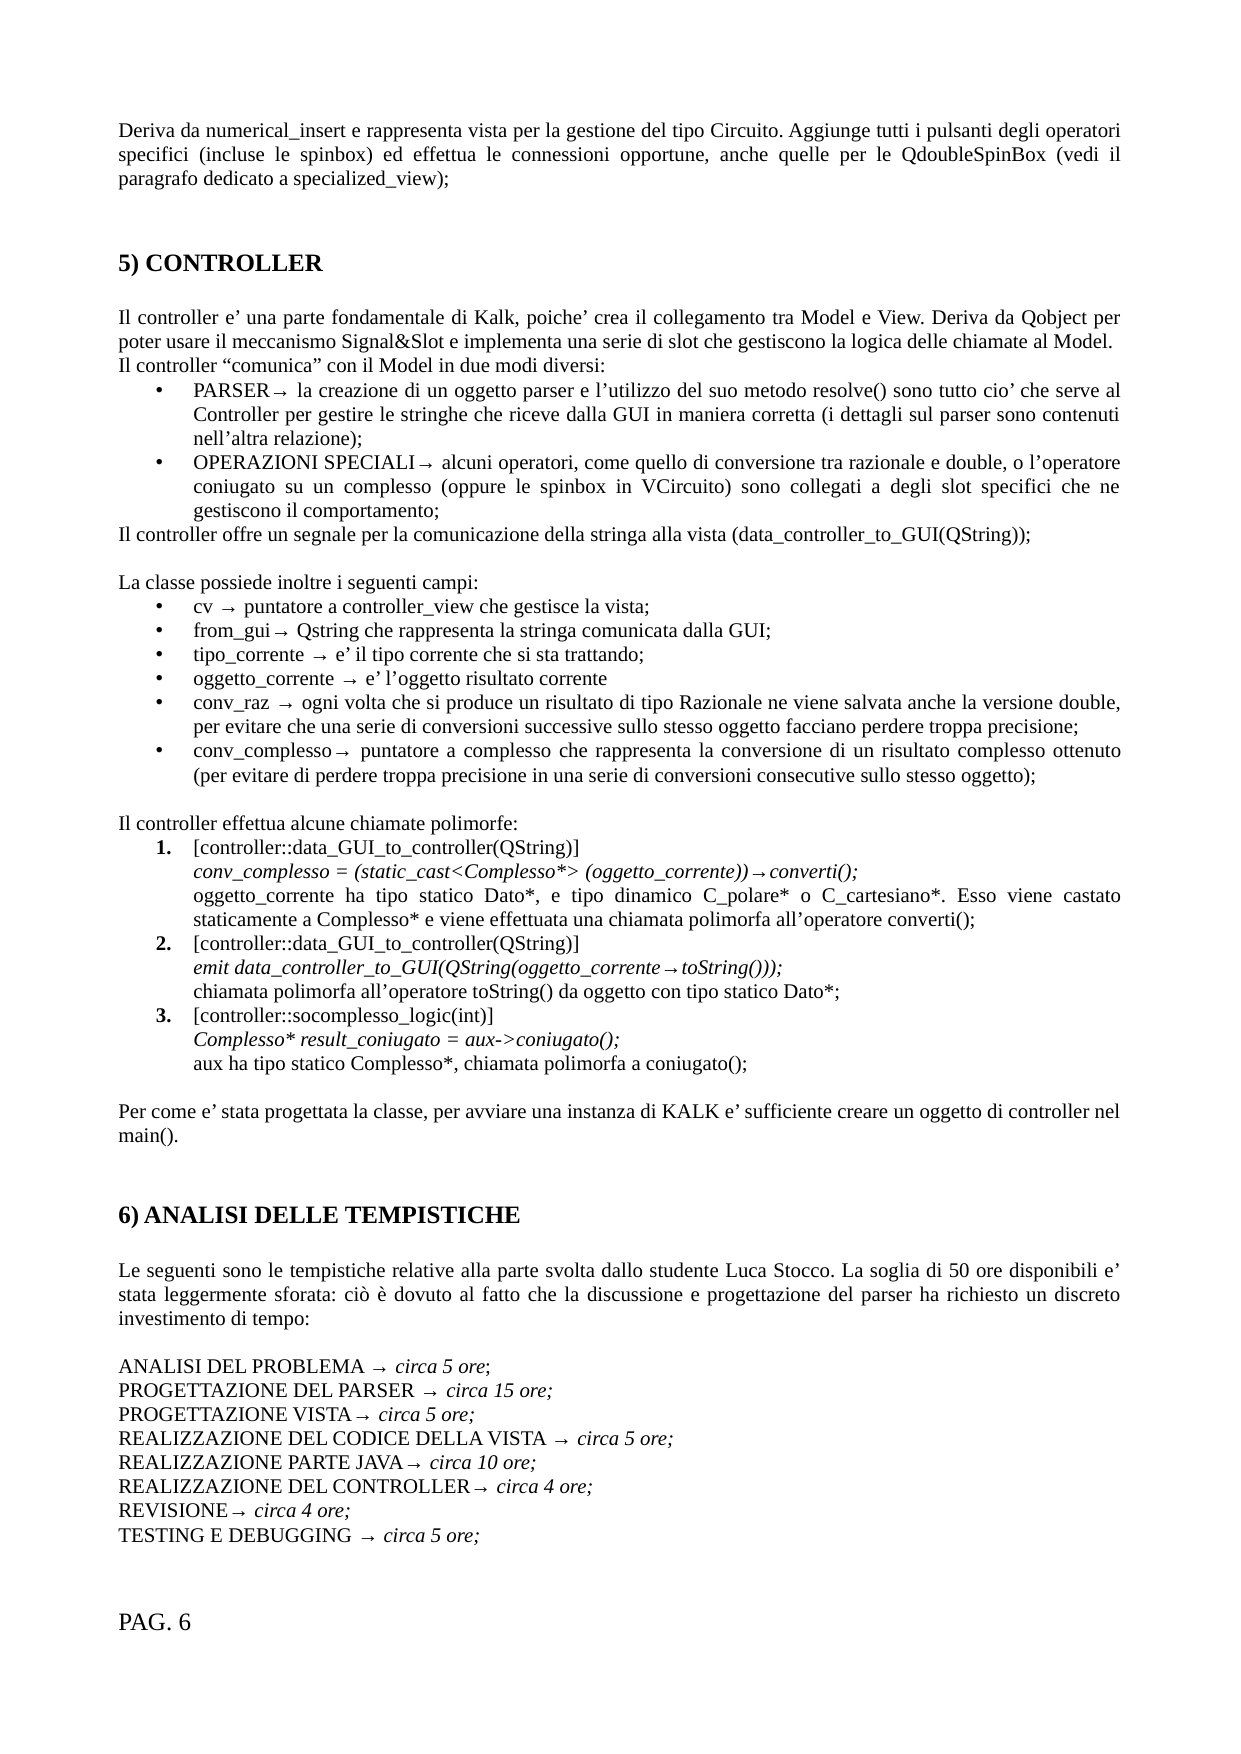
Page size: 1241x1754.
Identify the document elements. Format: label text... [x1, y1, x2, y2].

list chiamata polimorfa all’operatore toString() da oggetto con tipo statico Dato*; [156, 979, 1122, 1003]
text TESTING E DEBUGGING → circa 5 ore; [118, 1522, 1122, 1547]
list [controller::socomplesso_logic(int)] [156, 1003, 1122, 1027]
text REALIZZAZIONE DEL CODICE DELLA VISTA → circa 5 ore; [118, 1426, 1122, 1450]
text 5) CONTROLLER [118, 248, 1122, 277]
text PROGETTAZIONE VISTA→ circa 5 ore; [118, 1402, 1122, 1426]
text Il controller “comunica” con il Model in due modi diversi: [118, 353, 1122, 377]
list PARSER→ la creazione di un oggetto parser e l’utilizzo del suo metodo resolve() sono tutto cio’ che serve al Controller per gestire le stringhe che riceve dalla GUI in maniera corretta (i dettagli sul parser sono contenuti nell’altra relazione); [156, 377, 1122, 450]
list oggetto_corrente → e’ l’oggetto risultato corrente [156, 666, 1122, 690]
text REALIZZAZIONE PARTE JAVA→ circa 10 ore; [118, 1450, 1122, 1474]
text REVISIONE→ circa 4 ore; [118, 1498, 1122, 1522]
list conv_complesso = (static_cast<Complesso*> (oggetto_corrente))→converti(); [156, 859, 1122, 883]
text Per come e’ stata progettata la classe, per avviare una instanza di KALK e’ sufficiente creare un oggetto di controller nel main(). [118, 1099, 1122, 1147]
text ANALISI DEL PROBLEMA → circa 5 ore; [118, 1354, 1122, 1378]
list aux ha tipo statico Complesso*, chiamata polimorfa a coniugato(); [156, 1051, 1122, 1075]
list conv_complesso→ puntatore a complesso che rappresenta la conversione di un risultato complesso ottenuto (per evitare di perdere troppa precisione in una serie di conversioni consecutive sullo stesso oggetto); [156, 738, 1122, 787]
text REALIZZAZIONE DEL CONTROLLER→ circa 4 ore; [118, 1474, 1122, 1498]
text La classe possiede inoltre i seguenti campi: [118, 570, 1122, 594]
text 6) ANALISI DELLE TEMPISTICHE [118, 1200, 1122, 1229]
list conv_raz → ogni volta che si produce un risultato di tipo Razionale ne viene salvata anche la versione double, per evitare che una serie di conversioni successive sullo stesso oggetto facciano perdere troppa precisione; [156, 690, 1122, 738]
text Le seguenti sono le tempistiche relative alla parte svolta dallo studente Luca Stocco. La soglia di 50 ore disponibili e’ stata leggermente sforata: ciò è dovuto al fatto che la discussione e progettazione del parser ha richiesto un discreto investimento di tempo: [118, 1258, 1122, 1330]
list tipo_corrente → e’ il tipo corrente che si sta trattando; [156, 642, 1122, 666]
text Deriva da numerical_insert e rappresenta vista per la gestione del tipo Circuito. Aggiunge tutti i pulsanti degli operatori specifici (incluse le spinbox) ed effettua le connessioni opportune, anche quelle per le QdoubleSpinBox (vedi il paragrafo dedicato a specialized_view); [118, 118, 1122, 190]
text Il controller effettua alcune chiamate polimorfe: [118, 811, 1122, 835]
text PROGETTAZIONE DEL PARSER → circa 15 ore; [118, 1378, 1122, 1402]
list [controller::data_GUI_to_controller(QString)] [156, 835, 1122, 859]
list [controller::data_GUI_to_controller(QString)] [156, 931, 1122, 955]
list OPERAZIONI SPECIALI→ alcuni operatori, come quello di conversione tra razionale e double, o l’operatore coniugato su un complesso (oppure le spinbox in VCircuito) sono collegati a degli slot specifici che ne gestiscono il comportamento; [156, 450, 1122, 522]
list from_gui→ Qstring che rappresenta la stringa comunicata dalla GUI; [156, 618, 1122, 642]
list cv → puntatore a controller_view che gestisce la vista; [156, 594, 1122, 618]
list Complesso* result_coniugato = aux->coniugato(); [156, 1027, 1122, 1051]
list emit data_controller_to_GUI(QString(oggetto_corrente→toString())); [156, 955, 1122, 979]
text Il controller e’ una parte fondamentale di Kalk, poiche’ crea il collegamento tra Model e View. Deriva da Qobject per poter usare il meccanismo Signal&Slot e implementa una serie di slot che gestiscono la logica delle chiamate al Model. [118, 305, 1122, 353]
text Il controller offre un segnale per la comunicazione della stringa alla vista (data_controller_to_GUI(QString)); [118, 522, 1122, 546]
list oggetto_corrente ha tipo statico Dato*, e tipo dinamico C_polare* o C_cartesiano*. Esso viene castato staticamente a Complesso* e viene effettuata una chiamata polimorfa all’operatore converti(); [156, 883, 1122, 931]
